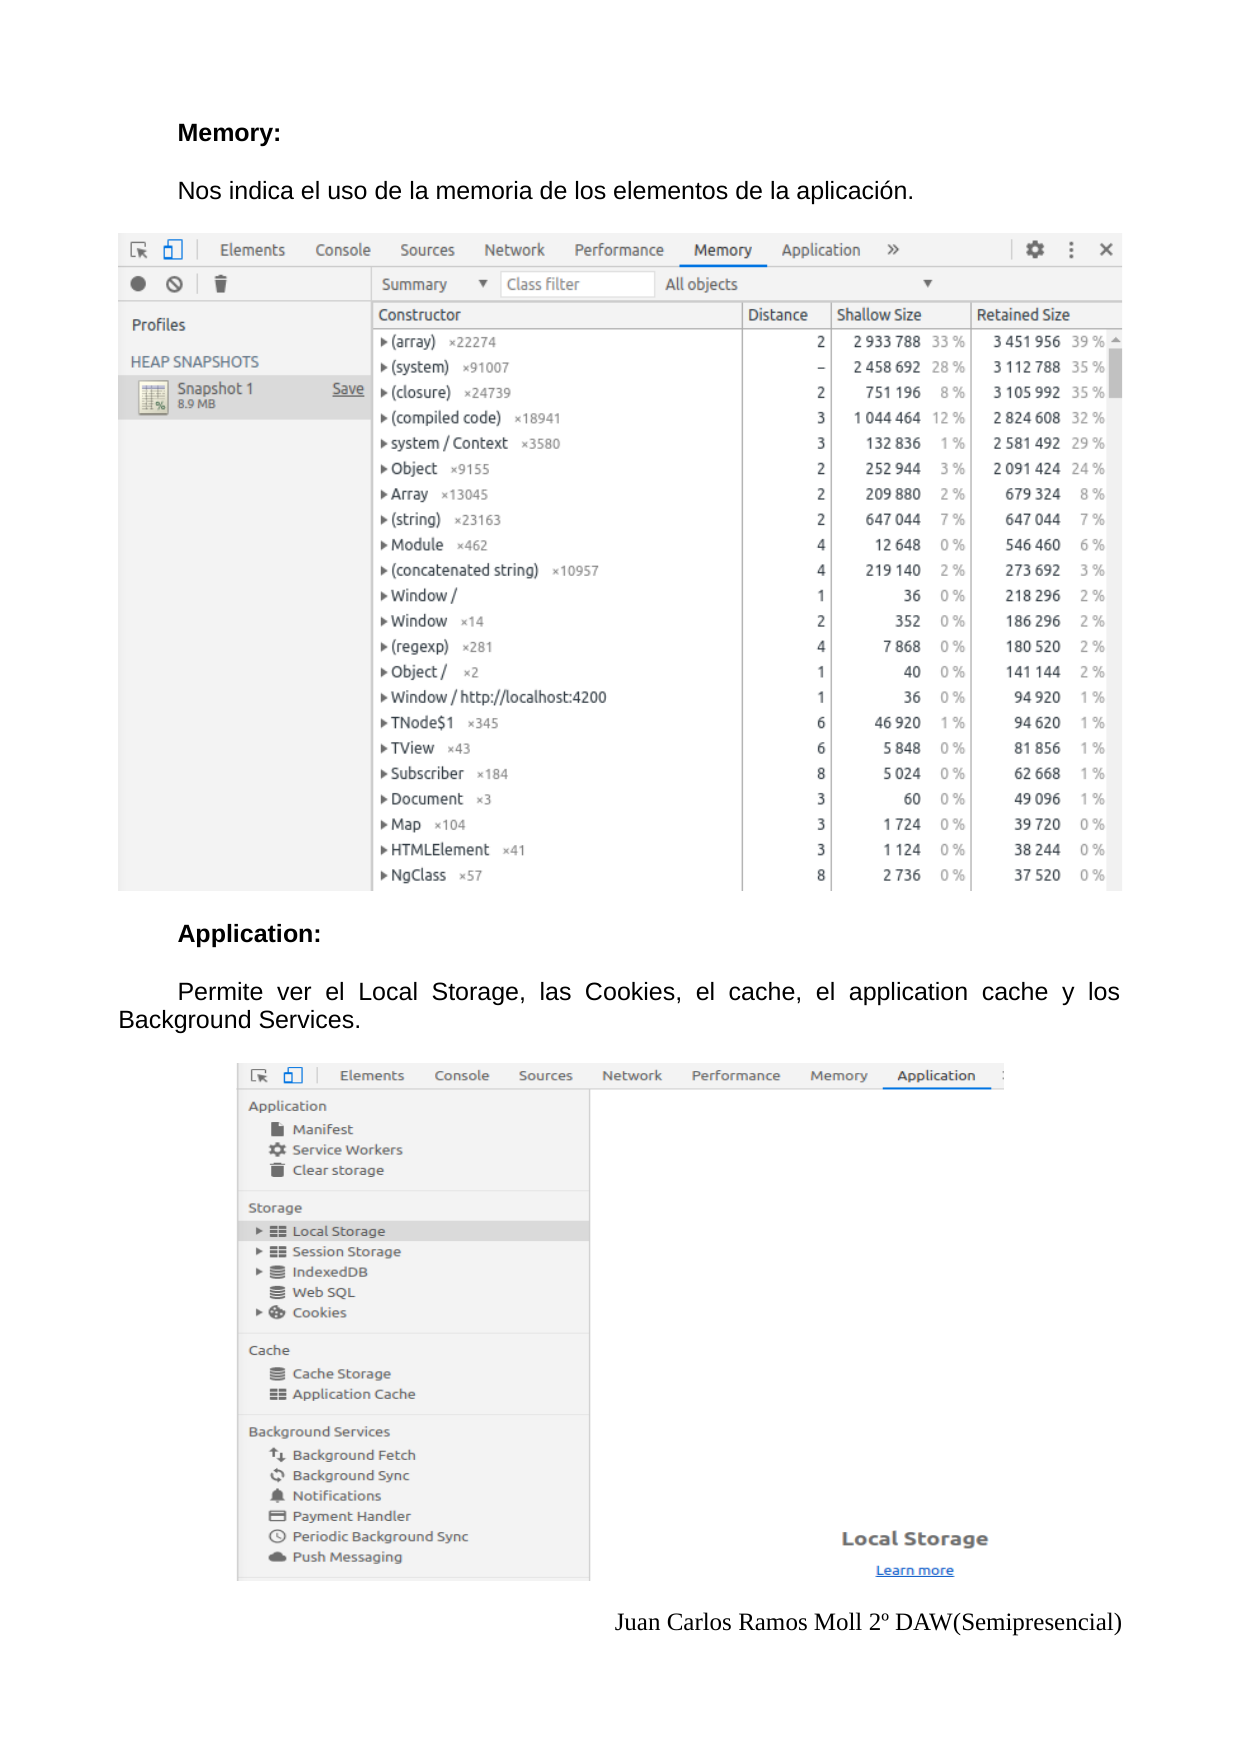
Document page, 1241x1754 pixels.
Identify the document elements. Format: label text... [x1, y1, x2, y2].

text Nos indica el uso de la memoria de los elementos de la aplicación. [118, 176, 1122, 204]
picture [236, 1063, 1004, 1581]
text Application: [118, 919, 1122, 948]
text Memory: [118, 118, 1122, 147]
picture [118, 233, 1123, 891]
text Permite ver el Local Storage, las Cookies, el cache, el application cache y los Background Services. [118, 977, 1122, 1034]
